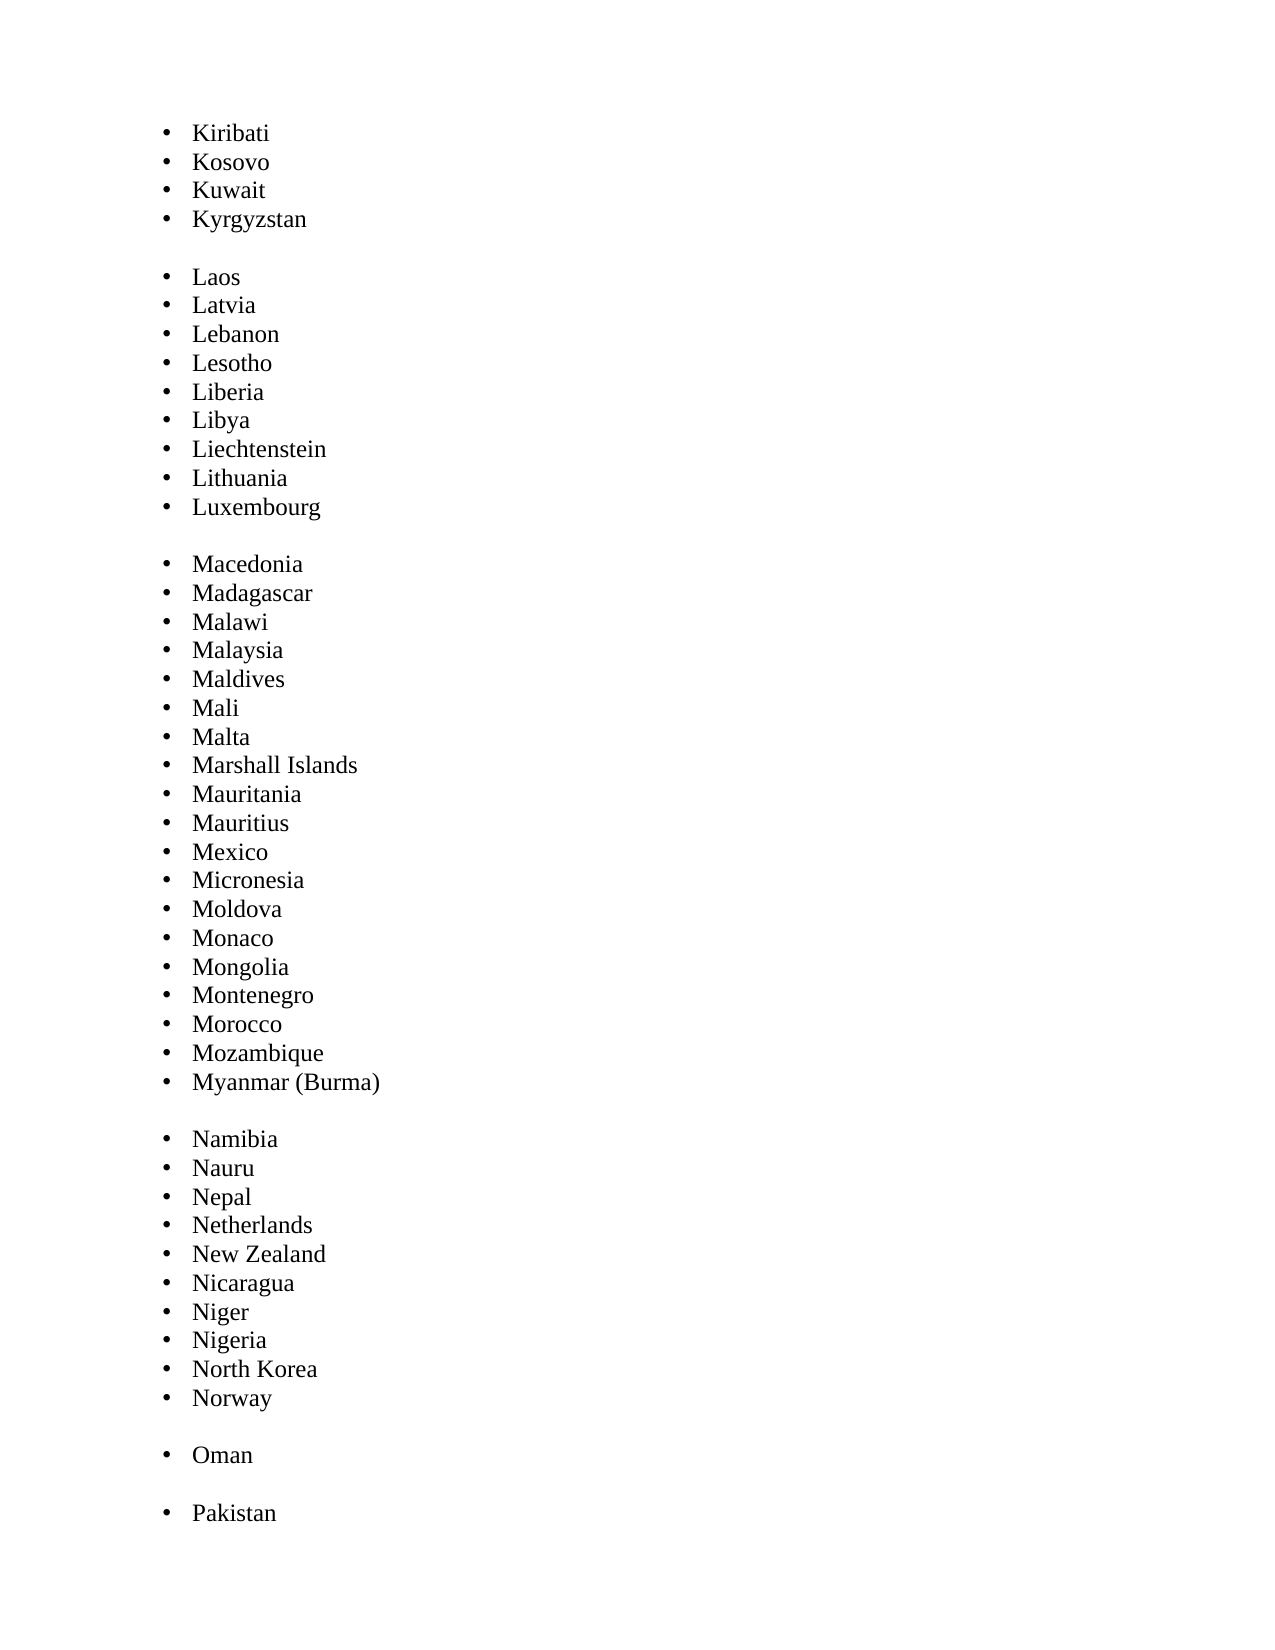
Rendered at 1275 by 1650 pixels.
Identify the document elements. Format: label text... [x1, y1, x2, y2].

list Kyrgyzstan [162, 204, 1157, 233]
list Laos [162, 262, 1157, 291]
list Kuwait [162, 176, 1157, 204]
list Maldives [162, 664, 1157, 693]
list Niger [162, 1297, 1157, 1326]
list Mozambique [162, 1038, 1157, 1067]
list Lebanon [162, 319, 1157, 348]
list Nauru [162, 1153, 1157, 1182]
list Mexico [162, 837, 1157, 866]
list Mongolia [162, 952, 1157, 981]
list Marshall Islands [162, 751, 1157, 779]
list Micronesia [162, 866, 1157, 894]
list Mauritania [162, 779, 1157, 808]
list Nigeria [162, 1326, 1157, 1354]
list Liberia [162, 377, 1157, 406]
list Lesotho [162, 348, 1157, 377]
list Monaco [162, 923, 1157, 952]
list Montenegro [162, 981, 1157, 1009]
list Libya [162, 406, 1157, 434]
list Madagascar [162, 578, 1157, 607]
list North Korea [162, 1354, 1157, 1383]
list Macedonia [162, 549, 1157, 578]
list Mauritius [162, 808, 1157, 837]
list Pakistan [162, 1498, 1157, 1527]
list Mali [162, 693, 1157, 722]
list Malta [162, 722, 1157, 751]
list Morocco [162, 1009, 1157, 1038]
list New Zealand [162, 1239, 1157, 1268]
list Netherlands [162, 1211, 1157, 1239]
list Luxembourg [162, 492, 1157, 521]
list Kiribati [162, 118, 1157, 147]
list Malawi [162, 607, 1157, 636]
list Norway [162, 1383, 1157, 1412]
list Malaysia [162, 636, 1157, 664]
list Kosovo [162, 147, 1157, 176]
list Latvia [162, 291, 1157, 319]
list Nepal [162, 1182, 1157, 1211]
list Myanmar (Burma) [162, 1067, 1157, 1096]
list Oman [162, 1441, 1157, 1469]
list Nicaragua [162, 1268, 1157, 1297]
list Liechtenstein [162, 434, 1157, 463]
list Namibia [162, 1124, 1157, 1153]
list Lithuania [162, 463, 1157, 492]
list Moldova [162, 894, 1157, 923]
